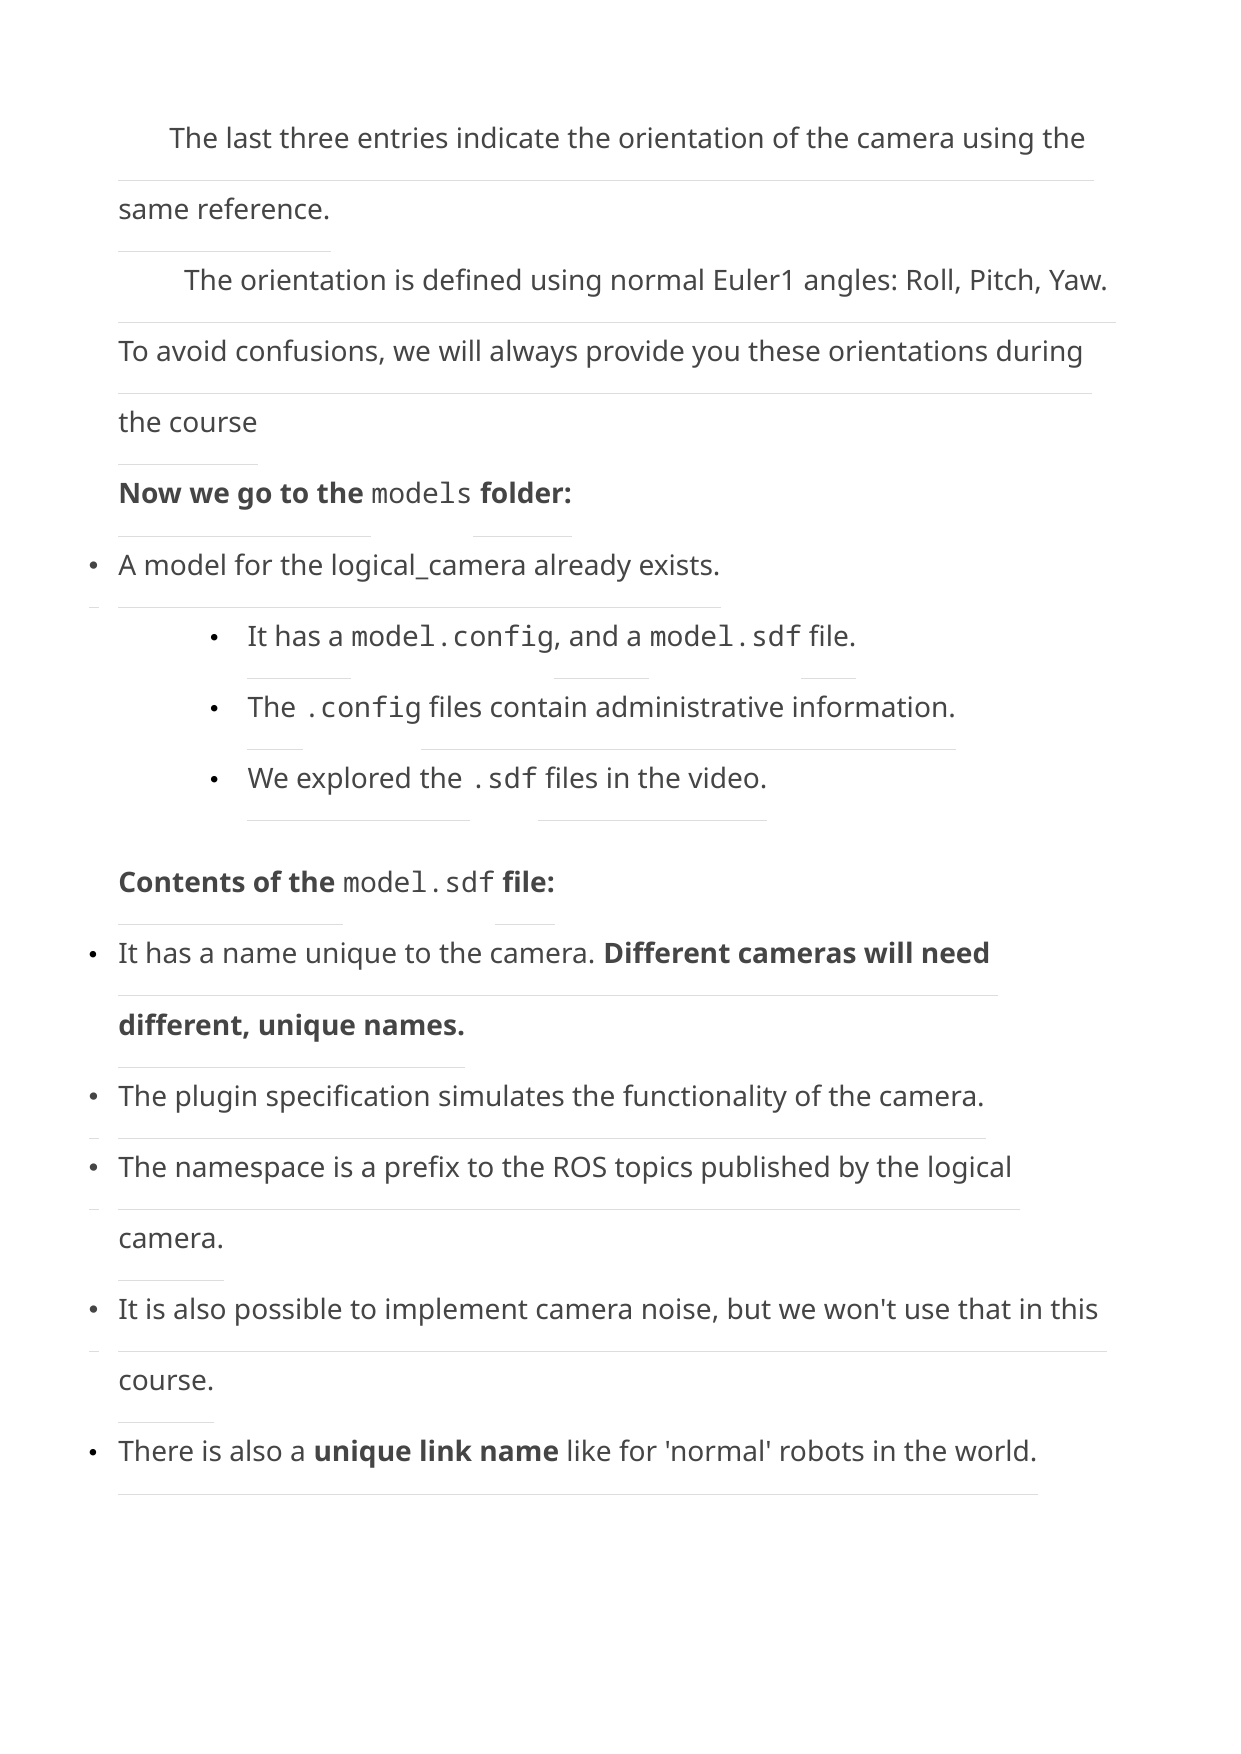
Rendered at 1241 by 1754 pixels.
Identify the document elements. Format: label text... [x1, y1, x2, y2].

list There is also a unique link name like for 'normal' robots in the world. [118, 1432, 1122, 1494]
list It has a model.config, and a model.sdf file. [210, 616, 1122, 678]
list The plugin specification simulates the functionality of the camera. [118, 1076, 1122, 1138]
list The orientation is defined using normal Euler1 angles: Roll, Pitch, Yaw. To avoid confusions, we will always provide you these orientations during the course [118, 260, 1122, 464]
list A model for the logical_camera already exists. [118, 545, 1122, 607]
text Contents of the model.sdf file: [118, 863, 1122, 924]
list It has a name unique to the camera. Different cameras will need different, unique names. [118, 934, 1122, 1067]
list We explored the .sdf files in the video. [210, 758, 1122, 820]
list The .config files contain administrative information. [210, 687, 1122, 749]
list The last three entries indicate the orientation of the camera using the same reference. [118, 118, 1122, 251]
list The namespace is a prefix to the ROS topics published by the logical camera. [118, 1147, 1122, 1280]
list It is also possible to implement camera noise, but we won't use that in this course. [118, 1289, 1122, 1422]
text Now we go to the models folder: [118, 474, 1122, 536]
